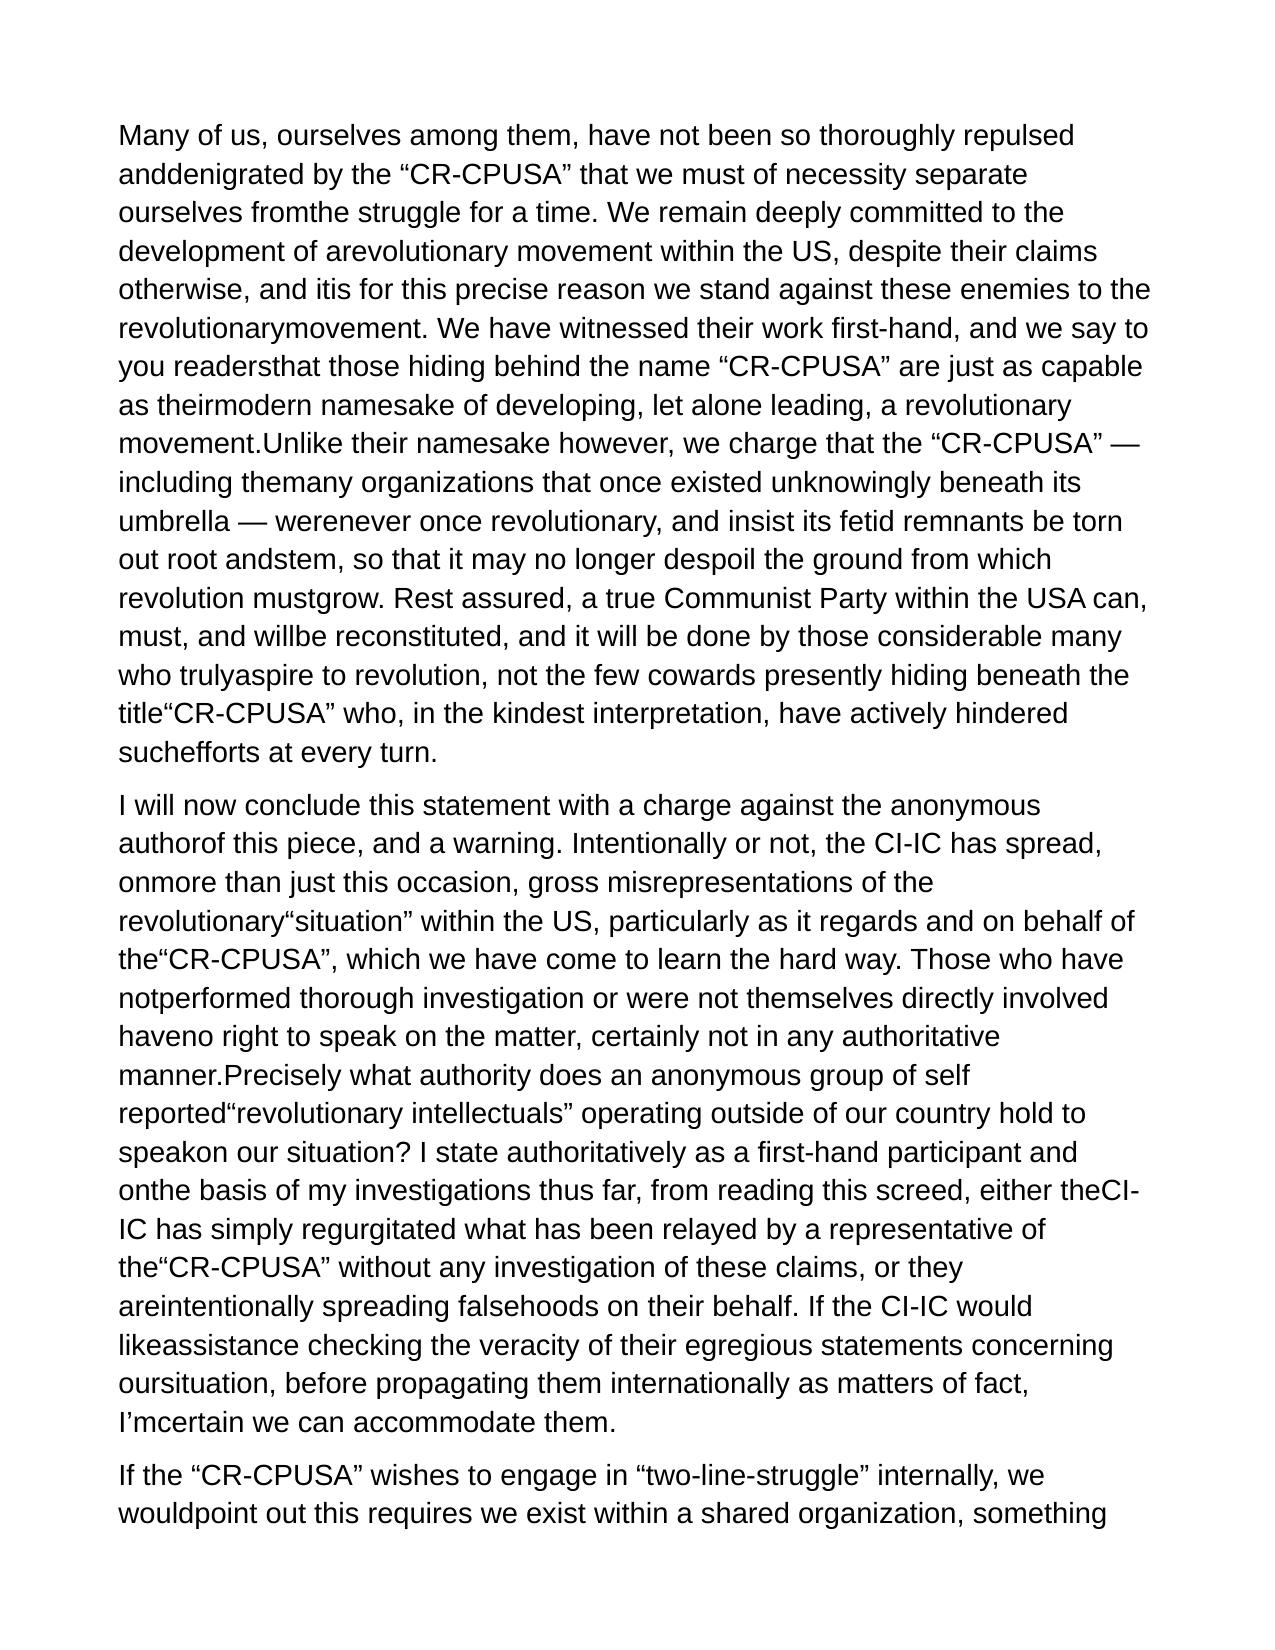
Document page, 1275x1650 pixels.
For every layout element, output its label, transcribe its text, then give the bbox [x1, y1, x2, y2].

text If the “CR-CPUSA” wishes to engage in “two-line-struggle” internally, we wouldpoint out this requires we exist within a shared organization, something [118, 1458, 1157, 1530]
text Many of us, ourselves among them, have not been so thoroughly repulsed anddenigrated by the “CR-CPUSA” that we must of necessity separate ourselves fromthe struggle for a time. We remain deeply committed to the development of arevolutionary movement within the US, despite their claims otherwise, and itis for this precise reason we stand against these enemies to the revolutionarymovement. We have witnessed their work first-hand, and we say to you readersthat those hiding behind the name “CR-CPUSA” are just as capable as theirmodern namesake of developing, let alone leading, a revolutionary movement.Unlike their namesake however, we charge that the “CR-CPUSA” — including themany organizations that once existed unknowingly beneath its umbrella — werenever once revolutionary, and insist its fetid remnants be torn out root andstem, so that it may no longer despoil the ground from which revolution mustgrow. Rest assured, a true Communist Party within the USA can, must, and willbe reconstituted, and it will be done by those considerable many who trulyaspire to revolution, not the few cowards presently hiding beneath the title“CR-CPUSA” who, in the kindest interpretation, have actively hindered suchefforts at every turn. [118, 118, 1157, 768]
text I will now conclude this statement with a charge against the anonymous authorof this piece, and a warning. Intentionally or not, the CI-IC has spread, onmore than just this occasion, gross misrepresentations of the revolutionary“situation” within the US, particularly as it regards and on behalf of the“CR-CPUSA”, which we have come to learn the hard way. Those who have notperformed thorough investigation or were not themselves directly involved haveno right to speak on the matter, certainly not in any authoritative manner.Precisely what authority does an anonymous group of self reported“revolutionary intellectuals” operating outside of our country hold to speakon our situation? I state authoritatively as a first-hand participant and onthe basis of my investigations thus far, from reading this screed, either theCI-IC has simply regurgitated what has been relayed by a representative of the“CR-CPUSA” without any investigation of these claims, or they areintentionally spreading falsehoods on their behalf. If the CI-IC would likeassistance checking the veracity of their egregious statements concerning oursituation, before propagating them internationally as matters of fact, I’mcertain we can accommodate them. [118, 788, 1157, 1438]
